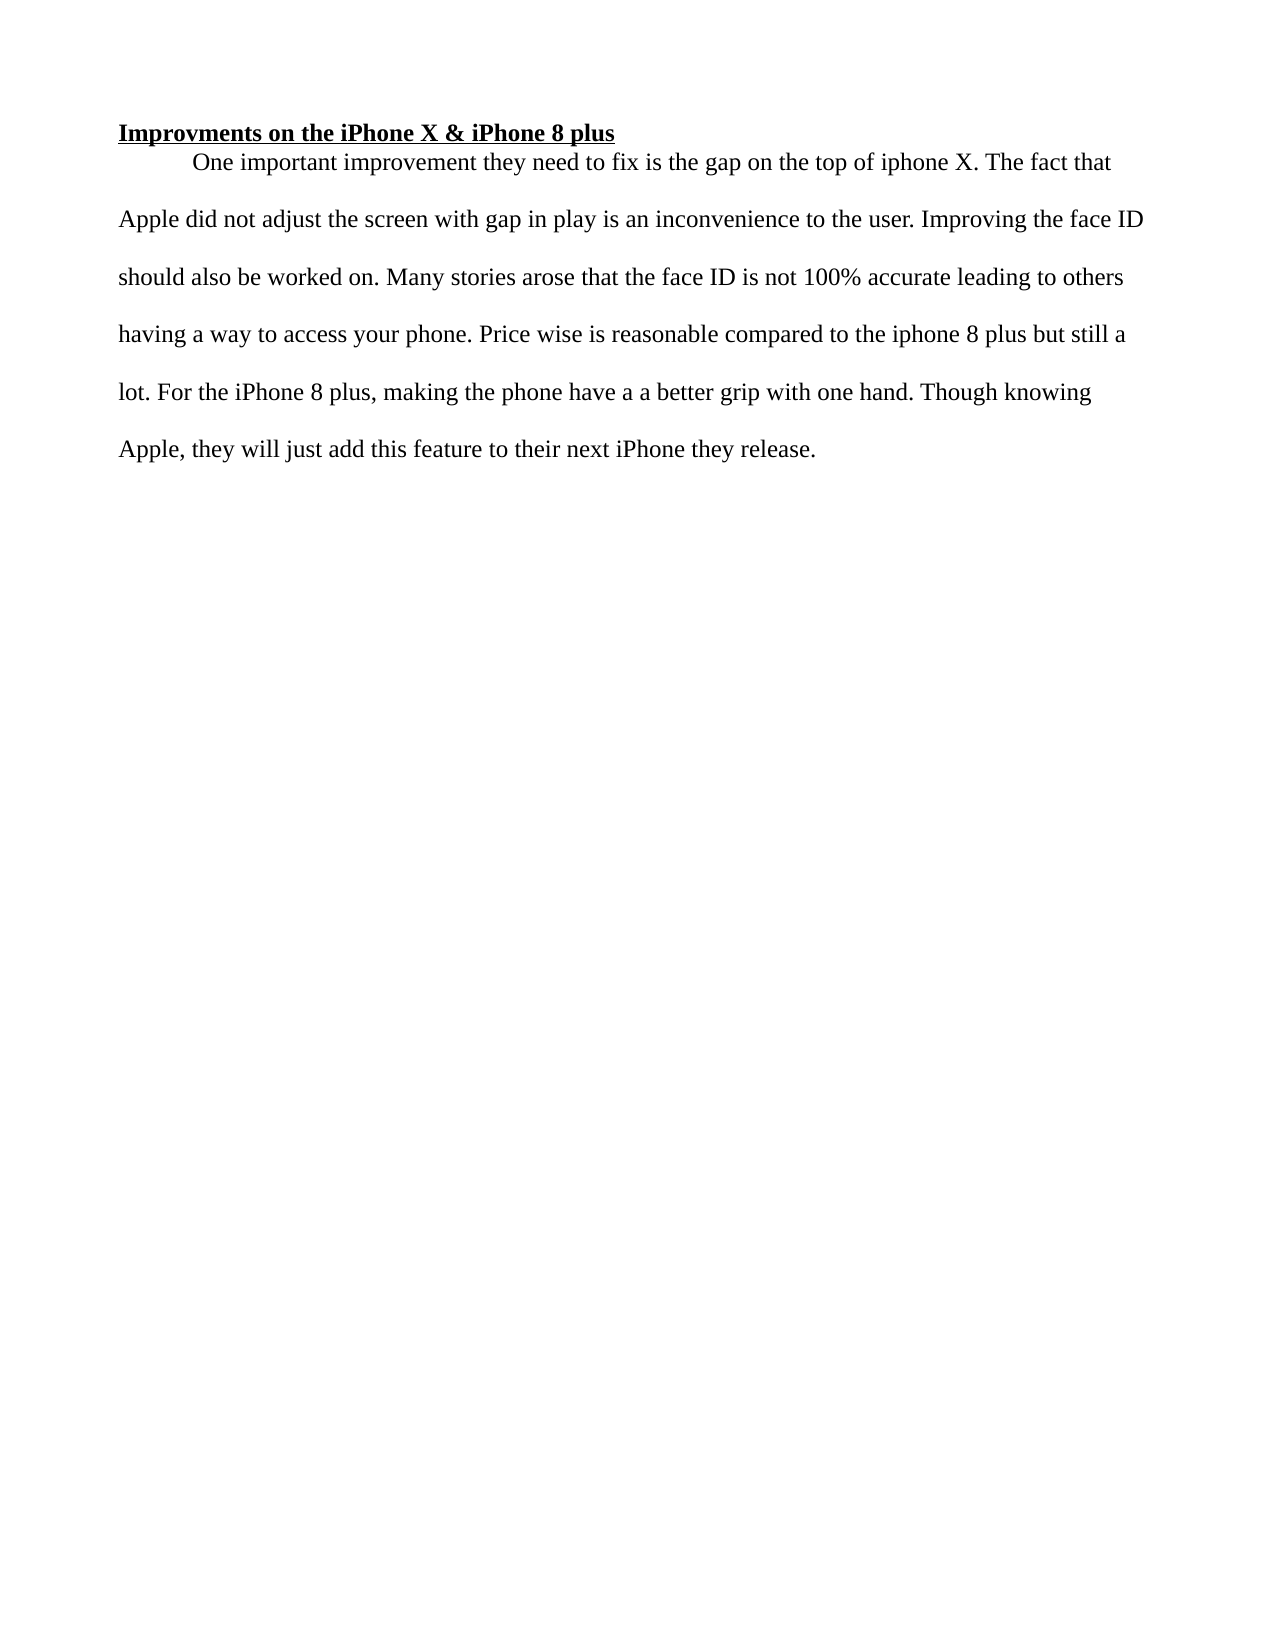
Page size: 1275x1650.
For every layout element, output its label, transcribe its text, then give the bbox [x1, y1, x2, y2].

text Improvments on the iPhone X & iPhone 8 plus [118, 118, 1157, 147]
text Apple did not adjust the screen with gap in play is an inconvenience to the user. Improving the face ID [118, 204, 1157, 233]
text One important improvement they need to fix is the gap on the top of iphone X. The fact that [118, 147, 1157, 176]
text having a way to access your phone. Price wise is reasonable compared to the iphone 8 plus but still a [118, 319, 1157, 348]
text should also be worked on. Many stories arose that the face ID is not 100% accurate leading to others [118, 262, 1157, 291]
text Apple, they will just add this feature to their next iPhone they release. [118, 434, 1157, 463]
text lot. For the iPhone 8 plus, making the phone have a a better grip with one hand. Though knowing [118, 377, 1157, 406]
